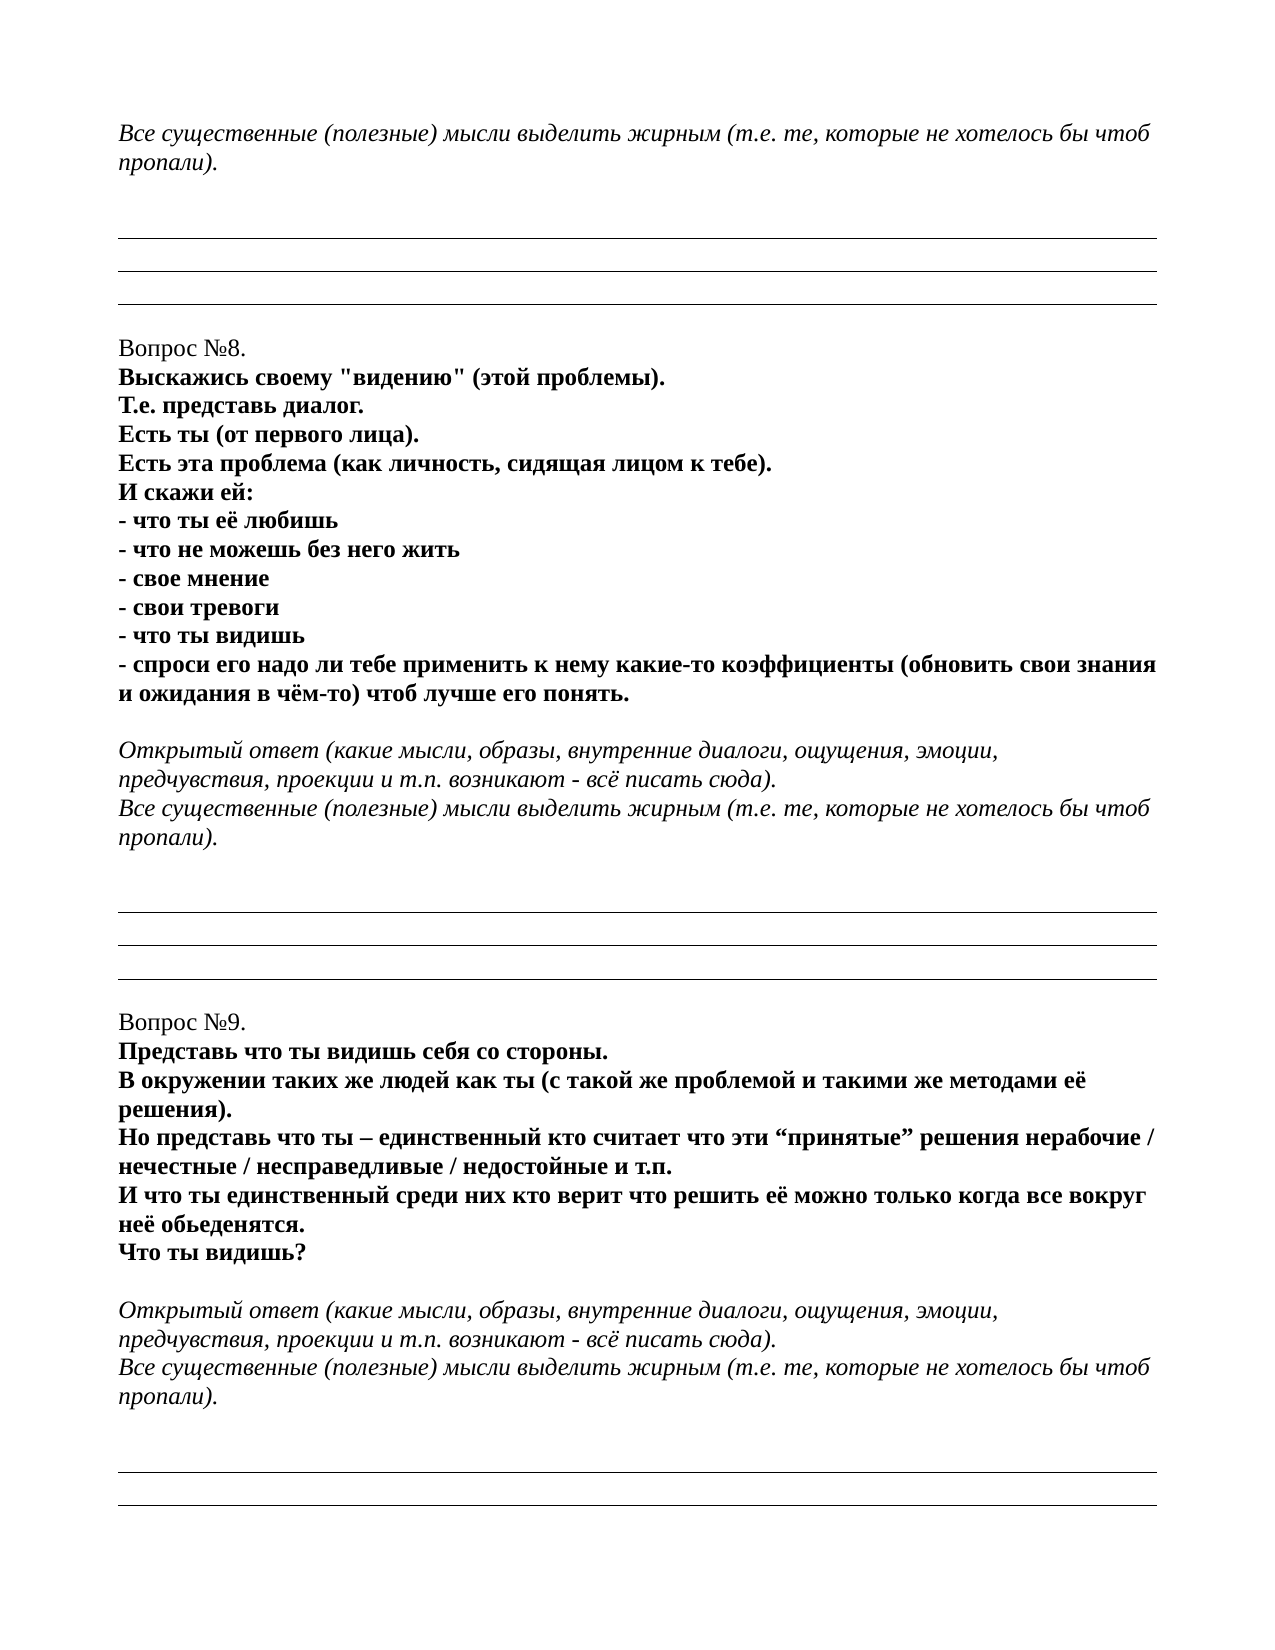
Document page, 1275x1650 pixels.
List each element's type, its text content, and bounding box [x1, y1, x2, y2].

text И что ты единственный среди них кто верит что решить её можно только когда все вокруг неё обьеденятся. [118, 1180, 1157, 1237]
text И скажи ей: [118, 477, 1157, 505]
text Выскажись своему "видению" (этой проблемы). [118, 362, 1157, 390]
text - что не можешь без него жить [118, 534, 1157, 563]
text - свои тревоги [118, 592, 1157, 620]
text Вопрос №9. [118, 1007, 1157, 1036]
text Вопрос №8. [118, 333, 1157, 362]
text - что ты её любишь [118, 505, 1157, 534]
text - что ты видишь [118, 620, 1157, 649]
text - спроси его надо ли тебе применить к нему какие-то коэффициенты (обновить свои знания и ожидания в чём-то) чтоб лучше его понять. [118, 649, 1157, 707]
text Что ты видишь? [118, 1237, 1157, 1266]
text Все существенные (полезные) мысли выделить жирным (т.е. те, которые не хотелось бы чтоб пропали). [118, 793, 1157, 850]
text Представь что ты видишь себя со стороны. [118, 1036, 1157, 1065]
text Открытый ответ (какие мысли, образы, внутренние диалоги, ощущения, эмоции, предчувствия, проекции и т.п. возникают - всё писать сюда). [118, 735, 1157, 793]
text Т.е. представь диалог. [118, 390, 1157, 419]
text Открытый ответ (какие мысли, образы, внутренние диалоги, ощущения, эмоции, предчувствия, проекции и т.п. возникают - всё писать сюда). [118, 1295, 1157, 1352]
text В окружении таких же людей как ты (с такой же проблемой и такими же методами её решения). [118, 1065, 1157, 1122]
text Но представь что ты – единственный кто считает что эти “принятые” решения нерабочие / нечестные / несправедливые / недостойные и т.п. [118, 1122, 1157, 1180]
text Есть ты (от первого лица). [118, 419, 1157, 448]
text - свое мнение [118, 563, 1157, 592]
text Все существенные (полезные) мысли выделить жирным (т.е. те, которые не хотелось бы чтоб пропали). [118, 1352, 1157, 1410]
text Все существенные (полезные) мысли выделить жирным (т.е. те, которые не хотелось бы чтоб пропали). [118, 118, 1157, 176]
text Есть эта проблема (как личность, сидящая лицом к тебе). [118, 448, 1157, 477]
